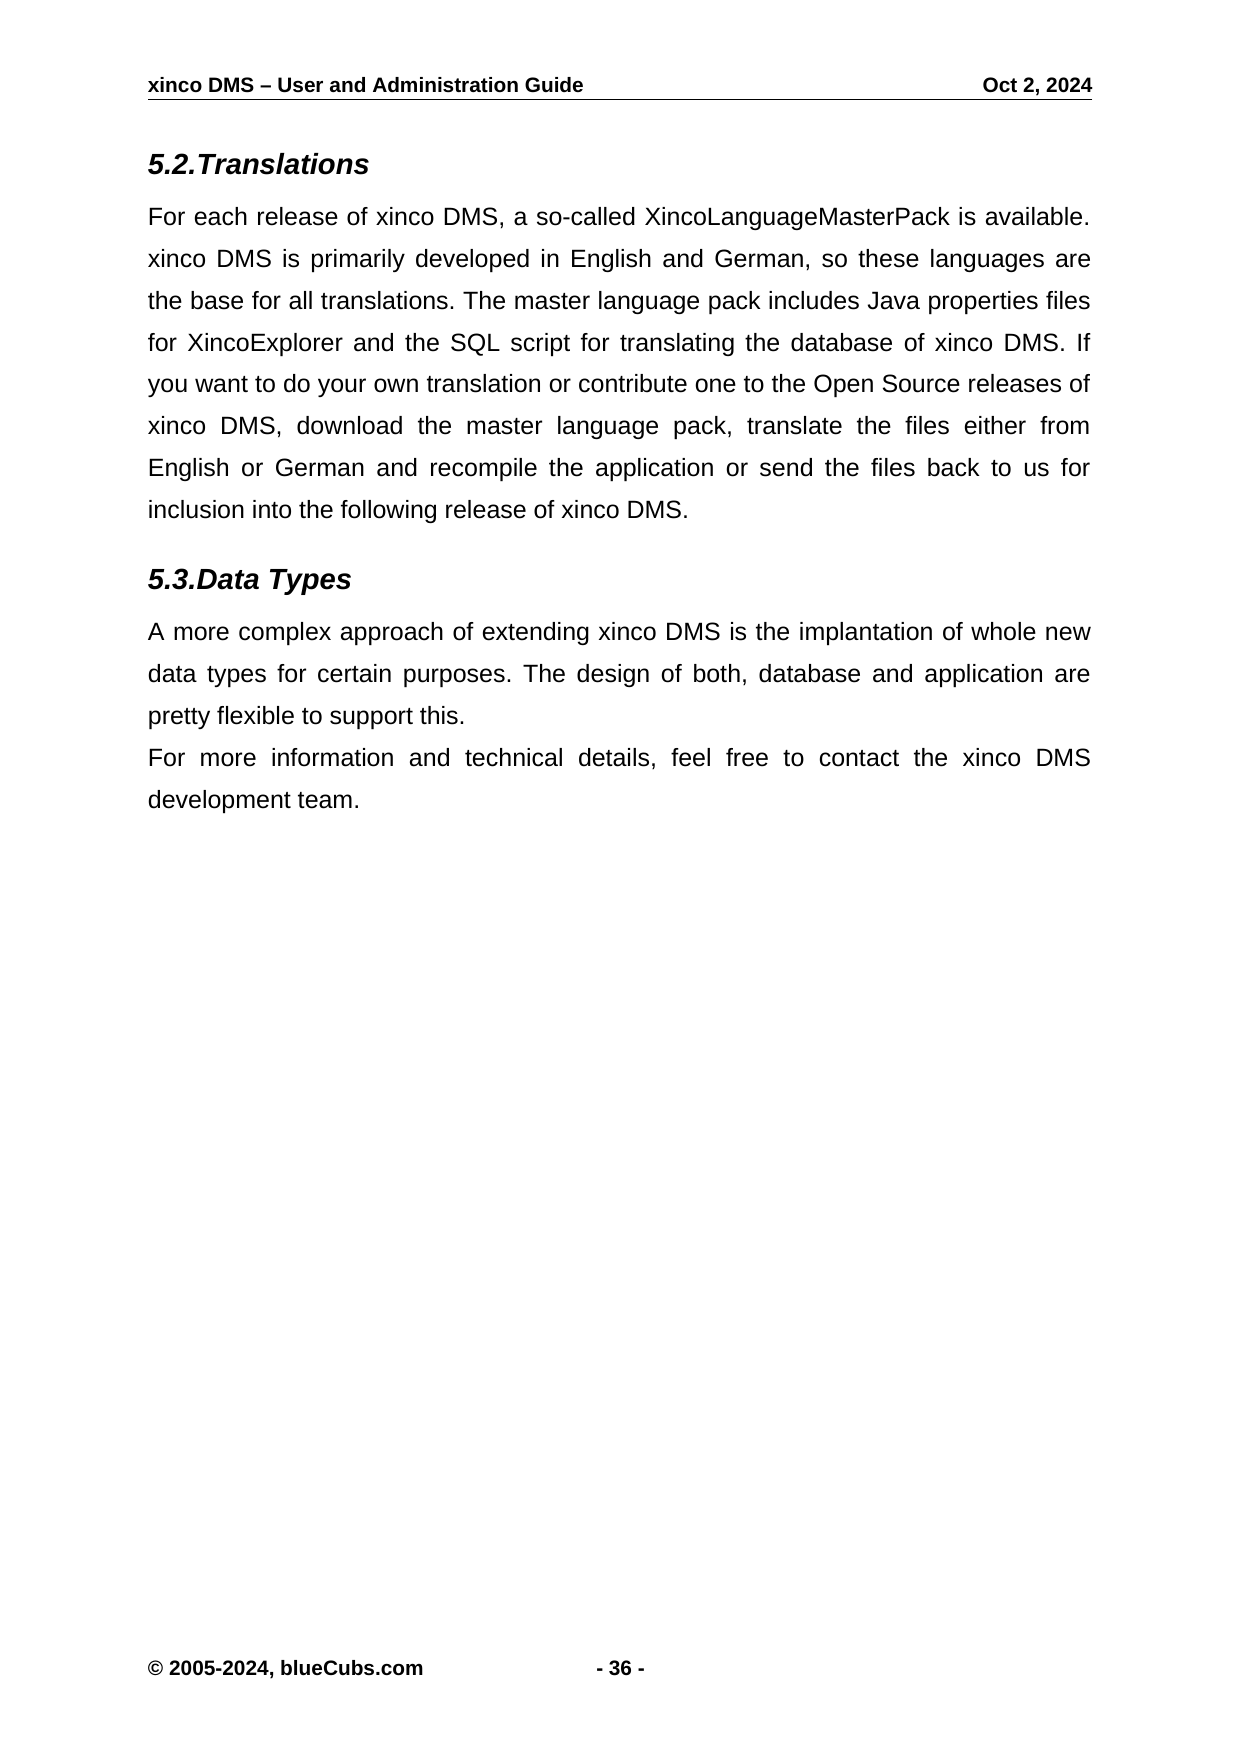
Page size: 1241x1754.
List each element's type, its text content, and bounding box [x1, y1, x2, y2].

text For more information and technical details, feel free to contact the xinco DMS development team. [148, 743, 1092, 813]
text For each release of xinco DMS, a so-called XincoLanguageMasterPack is available. xinco DMS is primarily developed in English and German, so these languages are the base for all translations. The master language pack includes Java properties files for XincoExplorer and the SQL script for translating the database of xinco DMS. If you want to do your own translation or contribute one to the Open Source releases of xinco DMS, download the master language pack, translate the files either from English or German and recompile the application or send the files back to us for inclusion into the following release of xinco DMS. [148, 203, 1092, 524]
subtitle Translations [148, 148, 1092, 180]
subtitle Data Types [148, 563, 1092, 595]
text A more complex approach of extending xinco DMS is the implantation of whole new data types for certain purposes. The design of both, database and application are pretty flexible to support this. [148, 618, 1092, 729]
